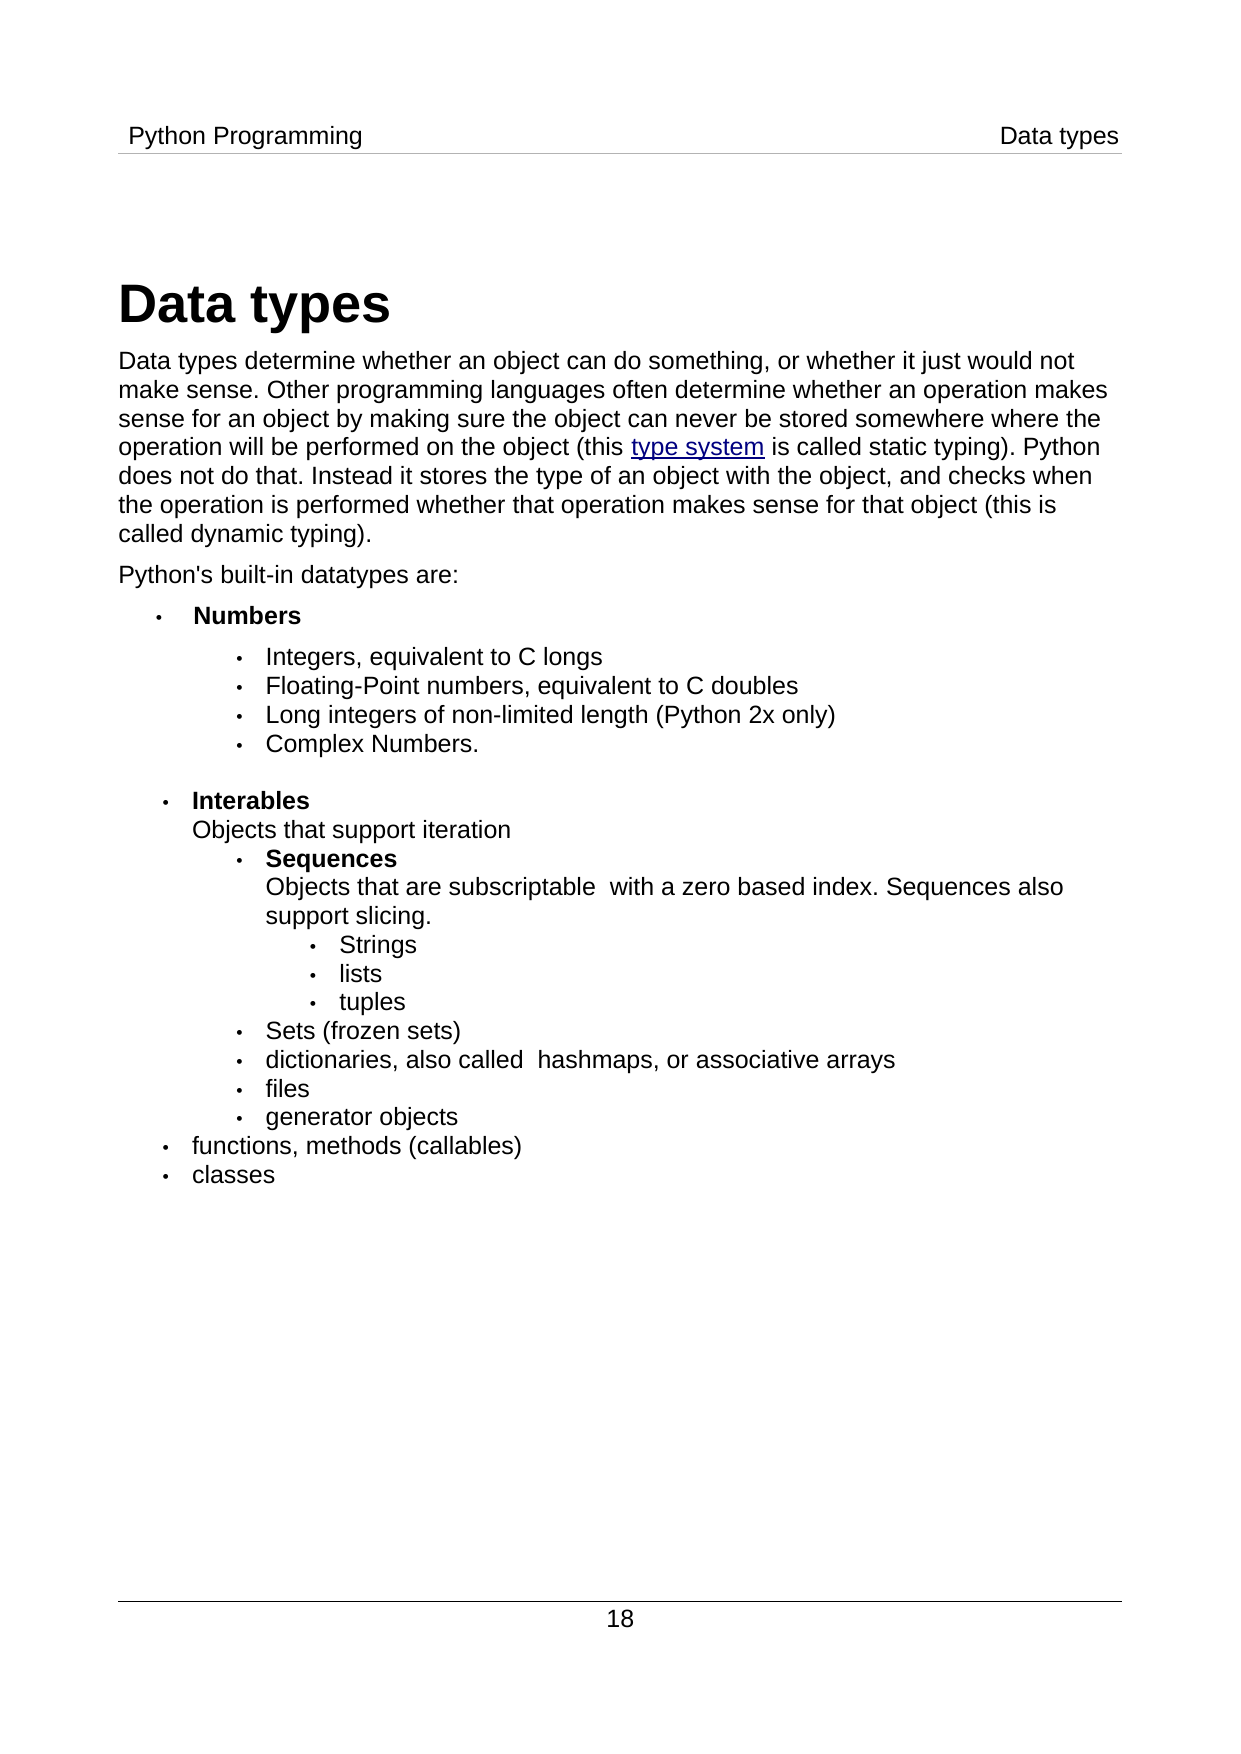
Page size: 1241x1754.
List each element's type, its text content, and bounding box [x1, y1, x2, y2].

list generator objects [236, 1102, 1122, 1131]
list tuples [309, 987, 1122, 1016]
list Floating-Point numbers, equivalent to C doubles [236, 671, 1122, 700]
list lists [309, 958, 1122, 987]
list Complex Numbers. [236, 728, 1122, 757]
list Sequences [236, 843, 1122, 872]
list functions, methods (callables) [162, 1131, 1122, 1160]
list Objects that support iteration [162, 815, 1122, 843]
list Interables [162, 786, 1122, 815]
list dictionaries, also called hashmaps, or associative arrays [236, 1045, 1122, 1073]
list Numbers [156, 601, 1122, 630]
text Python's built-in datatypes are: [118, 560, 1122, 588]
subtitle Data types [118, 271, 1122, 334]
list files [236, 1073, 1122, 1102]
list Integers, equivalent to C longs [236, 642, 1122, 671]
list classes [162, 1160, 1122, 1188]
list Sets (frozen sets) [236, 1016, 1122, 1045]
text Data types determine whether an object can do something, or whether it just would not make sense. Other programming languages often determine whether an operation makes sense for an object by making sure the object can never be stored somewhere where the operation will be performed on the object (this type system is called static typing). Python does not do that. Instead it stores the type of an object with the object, and checks when the operation is performed whether that operation makes sense for that object (this is called dynamic typing). [118, 346, 1122, 547]
list Long integers of non-limited length (Python 2x only) [236, 700, 1122, 728]
list Strings [309, 930, 1122, 958]
list Objects that are subscriptable with a zero based index. Sequences also support slicing. [236, 872, 1122, 930]
